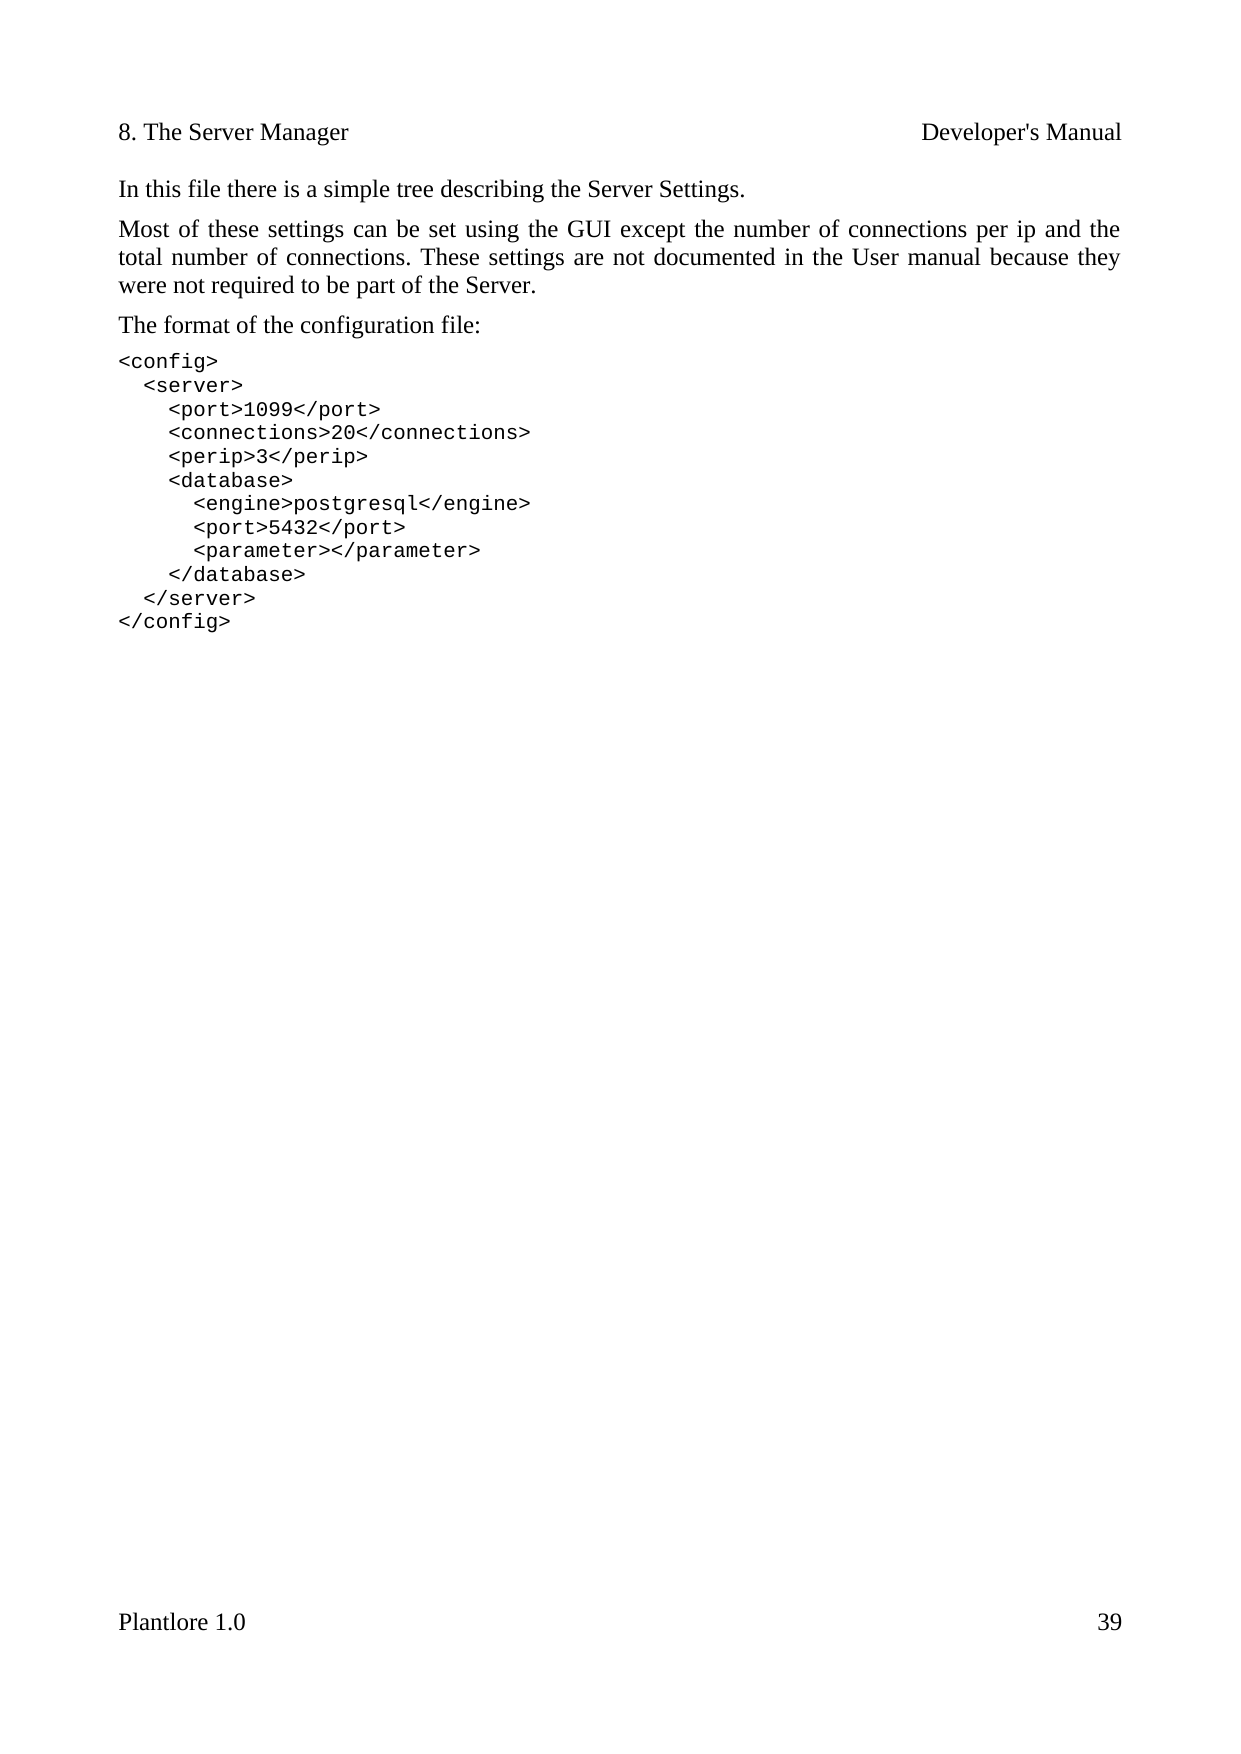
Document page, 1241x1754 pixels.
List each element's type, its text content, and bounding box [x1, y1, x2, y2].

text In this file there is a simple tree describing the Server Settings. [118, 175, 1122, 203]
text <config> <server> <port>1099</port> <connections>20</connections> <perip>3</perip> <database> <engine>postgresql</engine> <port>5432</port> <parameter></parameter> </database> </server> </config> [118, 351, 1122, 635]
text Most of these settings can be set using the GUI except the number of connections per ip and the total number of connections. These settings are not documented in the User manual because they were not required to be part of the Server. [118, 216, 1122, 299]
text The format of the configuration file: [118, 311, 1122, 339]
